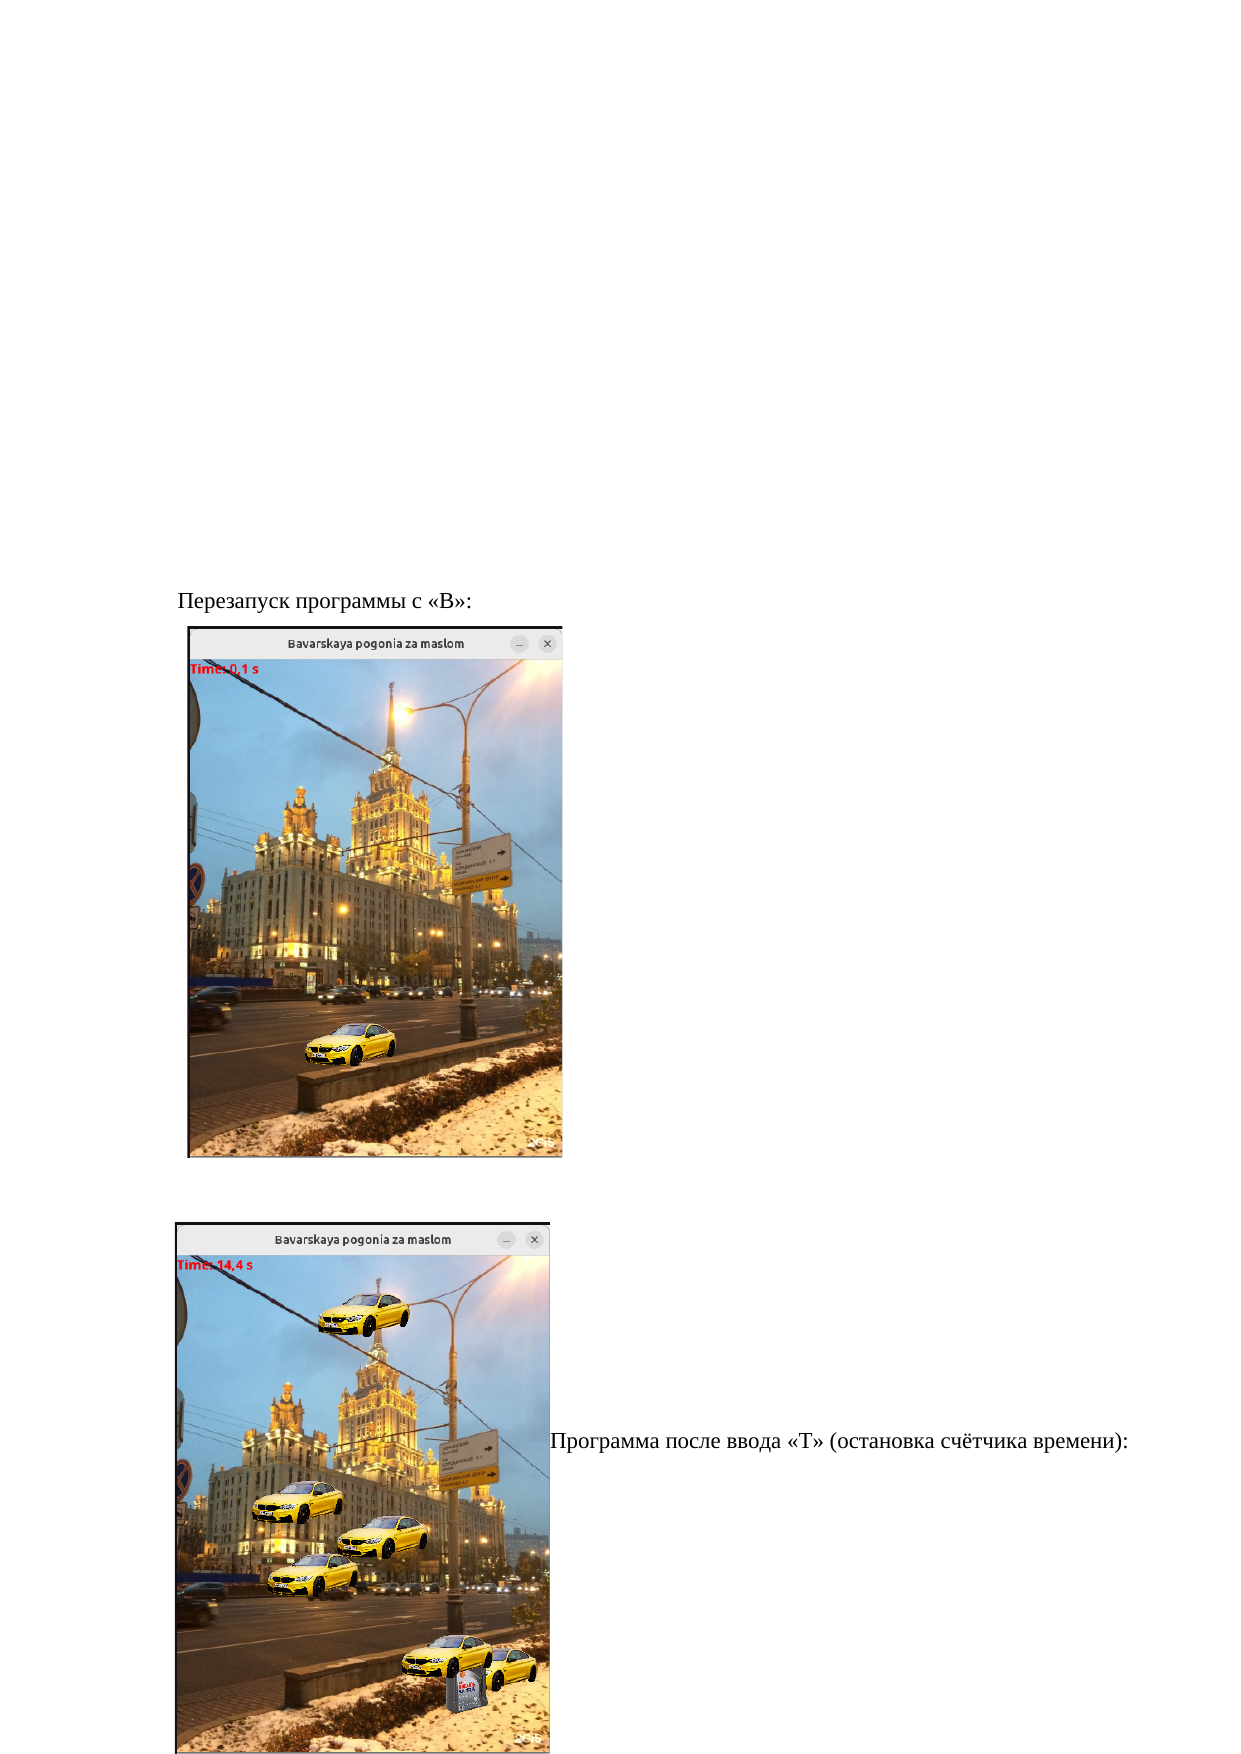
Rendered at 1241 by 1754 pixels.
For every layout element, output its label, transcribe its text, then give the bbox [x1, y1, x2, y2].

text Программа после ввода «T» (остановка счётчика времени): [550, 1427, 1152, 1453]
text Перезапуск программы с «B»: [177, 587, 1152, 613]
picture [174, 1222, 550, 1754]
picture [187, 626, 563, 1158]
